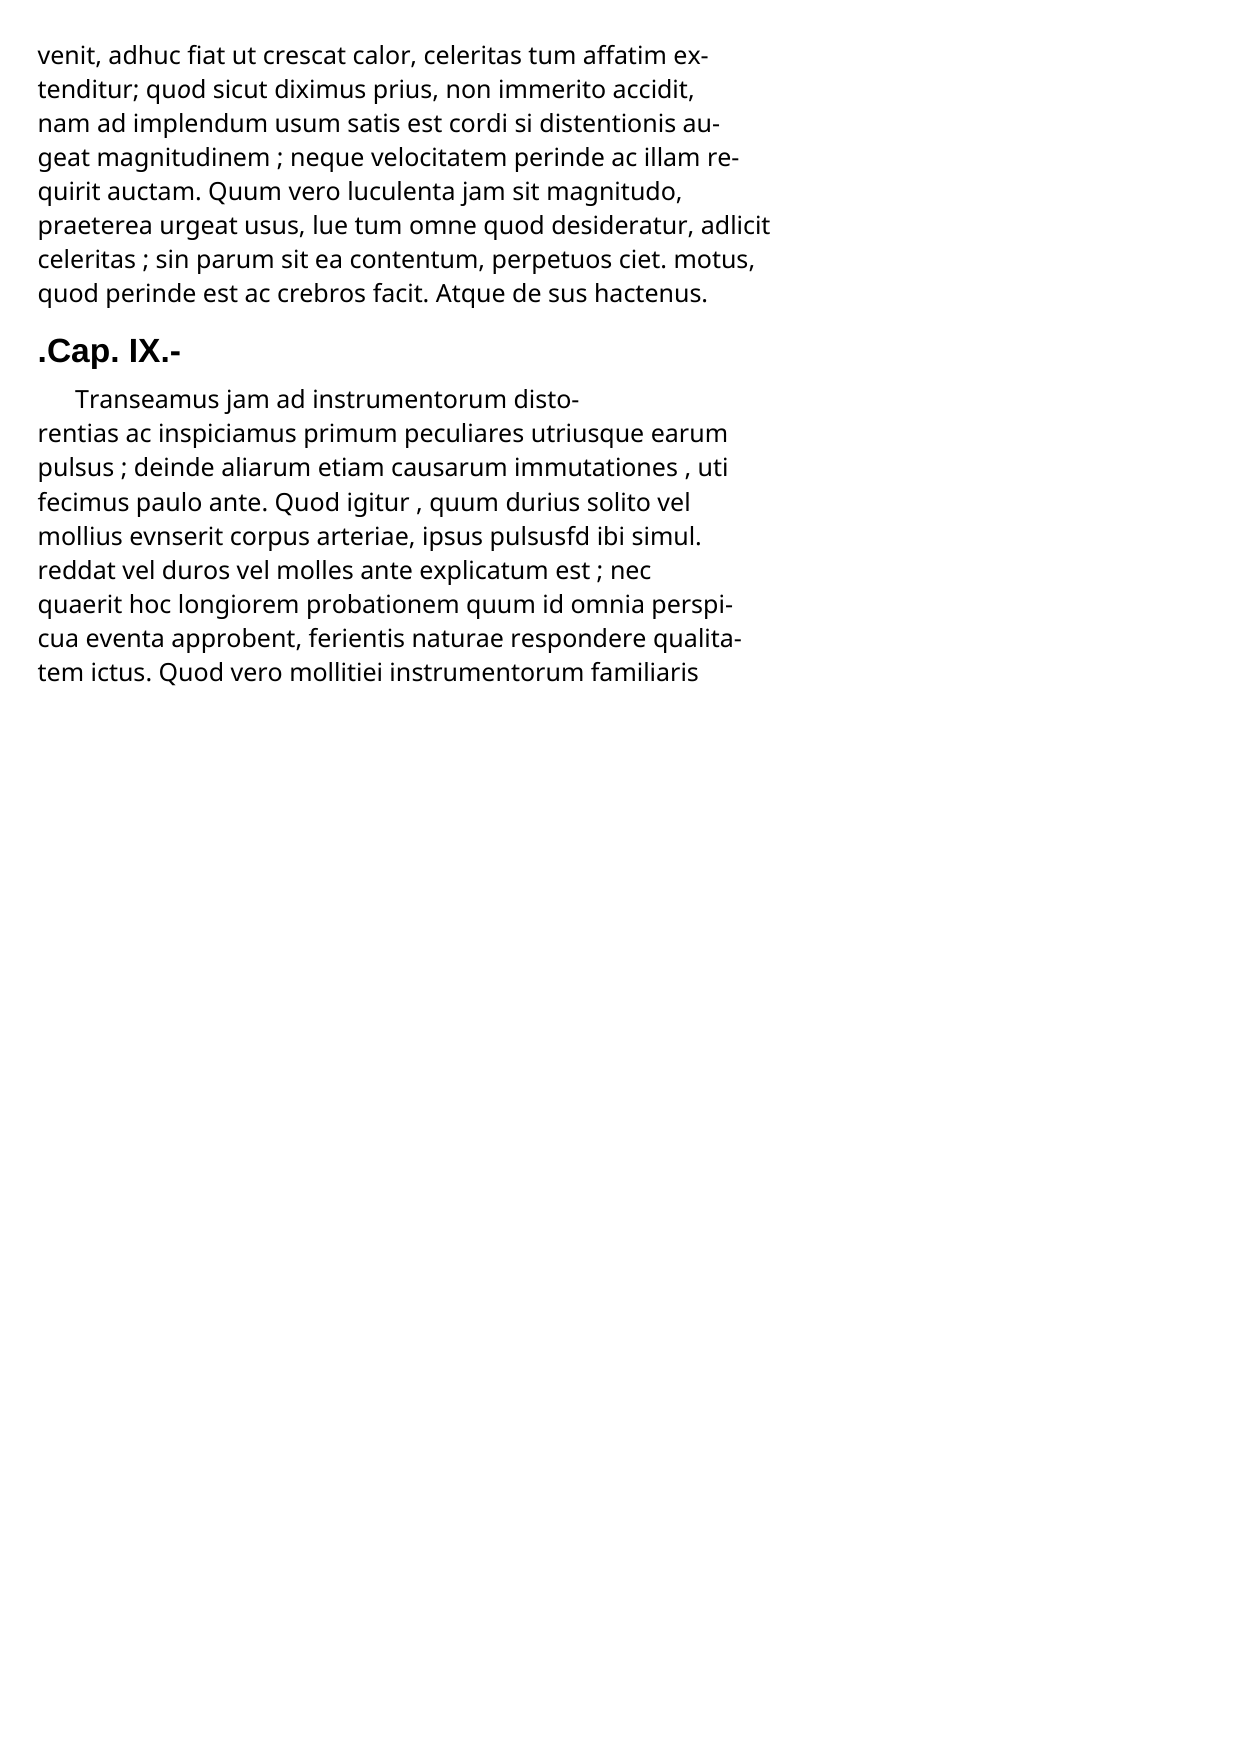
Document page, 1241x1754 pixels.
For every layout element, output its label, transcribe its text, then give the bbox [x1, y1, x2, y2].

text Transeamus jam ad instrumentorum disto- rentias ac inspiciamus primum peculiares utriusque earum pulsus ; deinde aliarum etiam causarum immutationes , uti fecimus paulo ante. Quod igitur , quum durius solito vel mollius evnserit corpus arteriae, ipsus pulsusfd ibi simul. reddat vel duros vel molles ante explicatum est ; nec quaerit hoc longiorem probationem quum id omnia perspi- cua eventa approbent, ferientis naturae respondere qualita- tem ictus. Quod vero mollitiei instrumentorum familiaris [37, 382, 1203, 688]
subtitle .Cap. IX.- [37, 331, 1203, 369]
text venit, adhuc fiat ut crescat calor, celeritas tum affatim ex- tenditur; quod sicut diximus prius, non immerito accidit, nam ad implendum usum satis est cordi si distentionis au- geat magnitudinem ; neque velocitatem perinde ac illam re- quirit auctam. Quum vero luculenta jam sit magnitudo, praeterea urgeat usus, lue tum omne quod desideratur, adlicit celeritas ; sin parum sit ea contentum, perpetuos ciet. motus, quod perinde est ac crebros facit. Atque de sus hactenus. [37, 37, 1203, 310]
